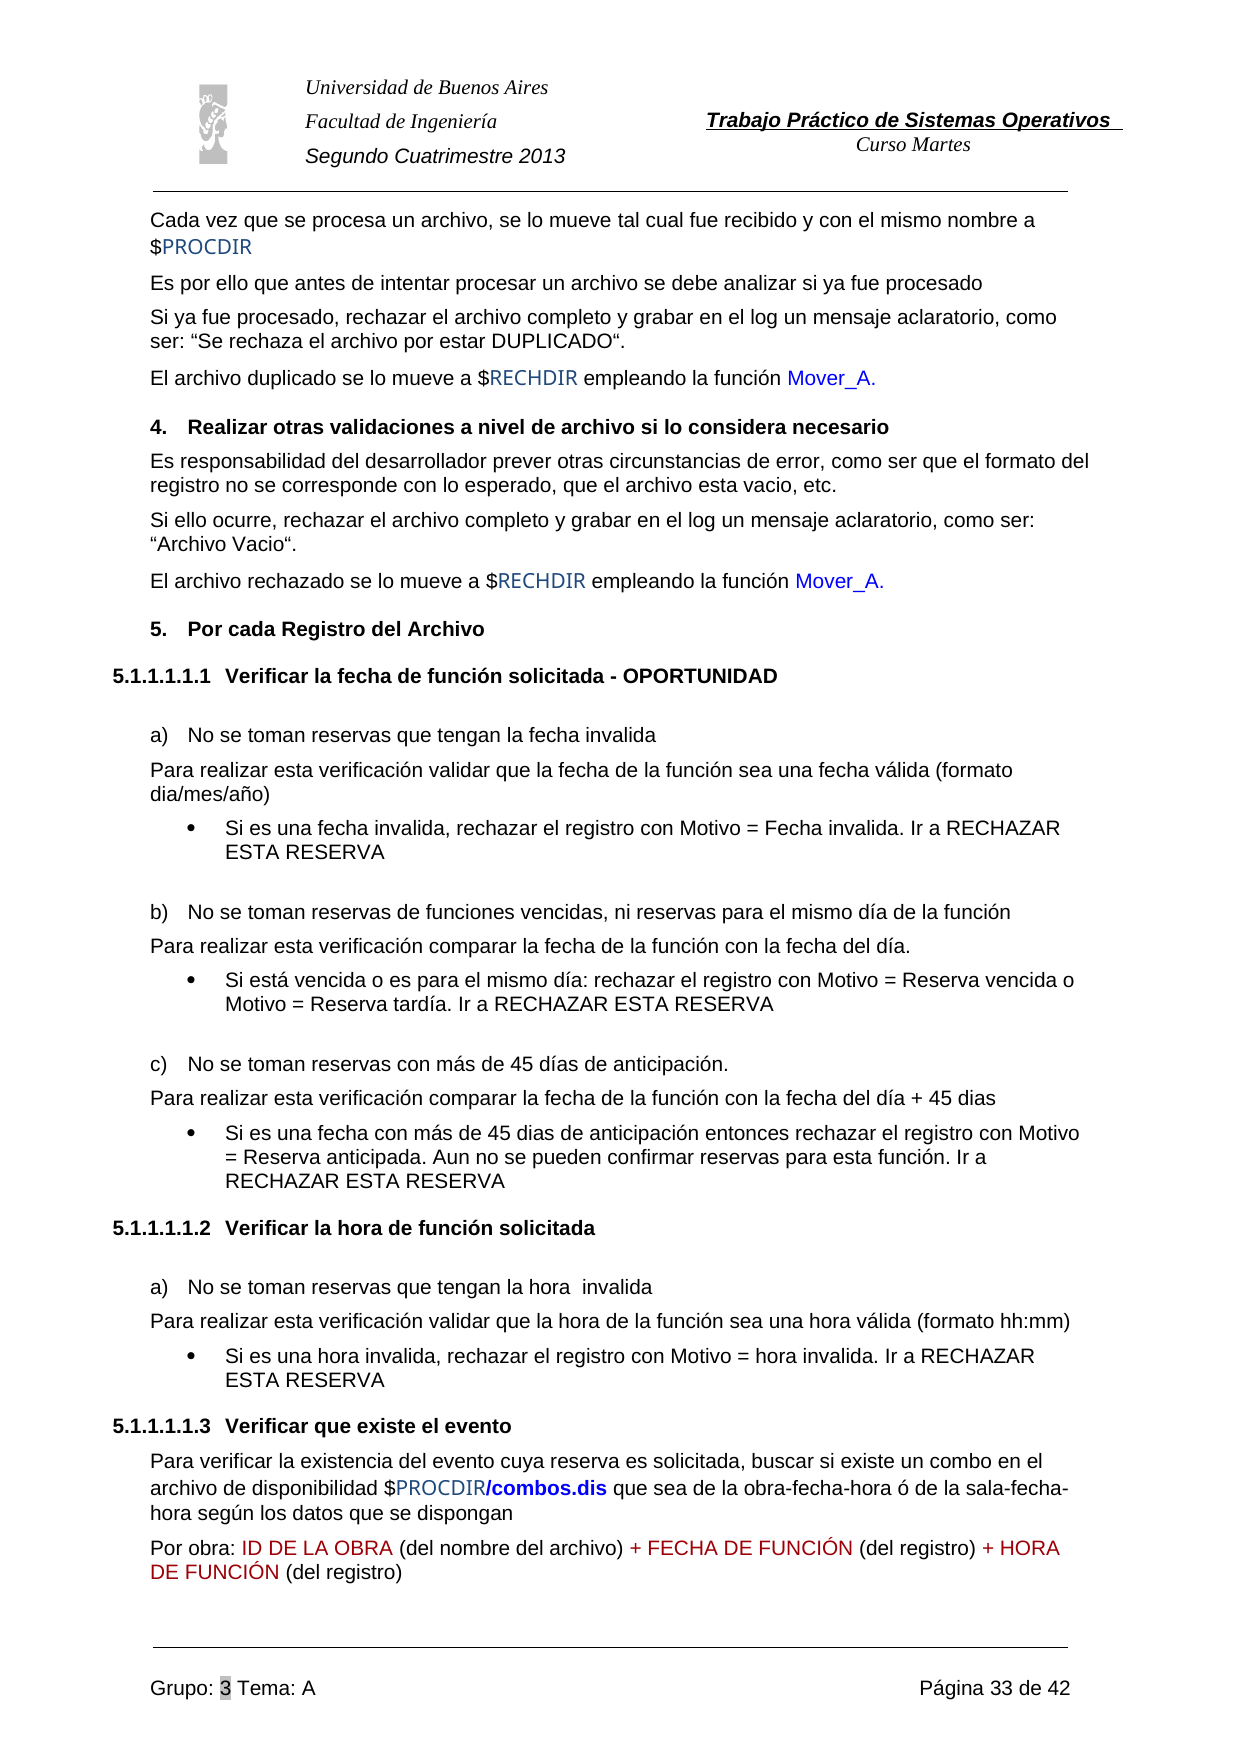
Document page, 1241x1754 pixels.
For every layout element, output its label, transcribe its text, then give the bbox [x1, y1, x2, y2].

list Verificar la hora de función solicitada [112, 1215, 1090, 1239]
list No se toman reservas que tengan la fecha invalida [150, 723, 1090, 747]
picture [198, 82, 231, 166]
text Para realizar esta verificación validar que la fecha de la función sea una fecha válida (formato dia/mes/año) [150, 758, 1090, 806]
list No se toman reservas con más de 45 días de anticipación. [150, 1052, 1090, 1076]
text Para realizar esta verificación comparar la fecha de la función con la fecha del día + 45 dias [150, 1086, 1090, 1110]
text El archivo duplicado se lo mueve a $RECHDIR empleando la función Mover_A. [150, 363, 1090, 392]
list No se toman reservas de funciones vencidas, ni reservas para el mismo día de la función [150, 899, 1090, 923]
list Por cada Registro del Archivo [150, 617, 1090, 641]
text Para verificar la existencia del evento cuya reserva es solicitada, buscar si existe un combo en el archivo de disponibilidad $PROCDIR/combos.dis que sea de la obra-fecha-hora ó de la sala-fecha-hora según los datos que se dispongan [150, 1449, 1090, 1525]
text Es responsabilidad del desarrollador prever otras circunstancias de error, como ser que el formato del registro no se corresponde con lo esperado, que el archivo esta vacio, etc. [150, 449, 1090, 497]
list Si es una fecha invalida, rechazar el registro con Motivo = Fecha invalida. Ir a RECHAZAR ESTA RESERVA [187, 816, 1090, 864]
list Realizar otras validaciones a nivel de archivo si lo considera necesario [150, 415, 1090, 439]
text Si ello ocurre, rechazar el archivo completo y grabar en el log un mensaje aclaratorio, como ser: “Archivo Vacio“. [150, 507, 1090, 555]
text Es por ello que antes de intentar procesar un archivo se debe analizar si ya fue procesado [150, 271, 1090, 294]
text Para realizar esta verificación validar que la hora de la función sea una hora válida (formato hh:mm) [150, 1309, 1090, 1333]
text Si ya fue procesado, rechazar el archivo completo y grabar en el log un mensaje aclaratorio, como ser: “Se rechaza el archivo por estar DUPLICADO“. [150, 305, 1090, 353]
text Por obra: ID DE LA OBRA (del nombre del archivo) + FECHA DE FUNCIÓN (del registro) + HORA DE FUNCIÓN (del registro) [150, 1536, 1090, 1583]
list Si es una fecha con más de 45 dias de anticipación entonces rechazar el registro con Motivo = Reserva anticipada. Aun no se pueden confirmar reservas para esta función. Ir a RECHAZAR ESTA RESERVA [187, 1120, 1090, 1192]
list Verificar que existe el evento [112, 1414, 1090, 1438]
list Verificar la fecha de función solicitada - OPORTUNIDAD [112, 664, 1090, 688]
list Si es una hora invalida, rechazar el registro con Motivo = hora invalida. Ir a RECHAZAR ESTA RESERVA [187, 1343, 1090, 1391]
list Si está vencida o es para el mismo día: rechazar el registro con Motivo = Reserva vencida o Motivo = Reserva tardía. Ir a RECHAZAR ESTA RESERVA [187, 968, 1090, 1016]
text Cada vez que se procesa un archivo, se lo mueve tal cual fue recibido y con el mismo nombre a $PROCDIR [150, 208, 1090, 260]
text Para realizar esta verificación comparar la fecha de la función con la fecha del día. [150, 934, 1090, 958]
text El archivo rechazado se lo mueve a $RECHDIR empleando la función Mover_A. [150, 566, 1090, 594]
list No se toman reservas que tengan la hora invalida [150, 1275, 1090, 1299]
